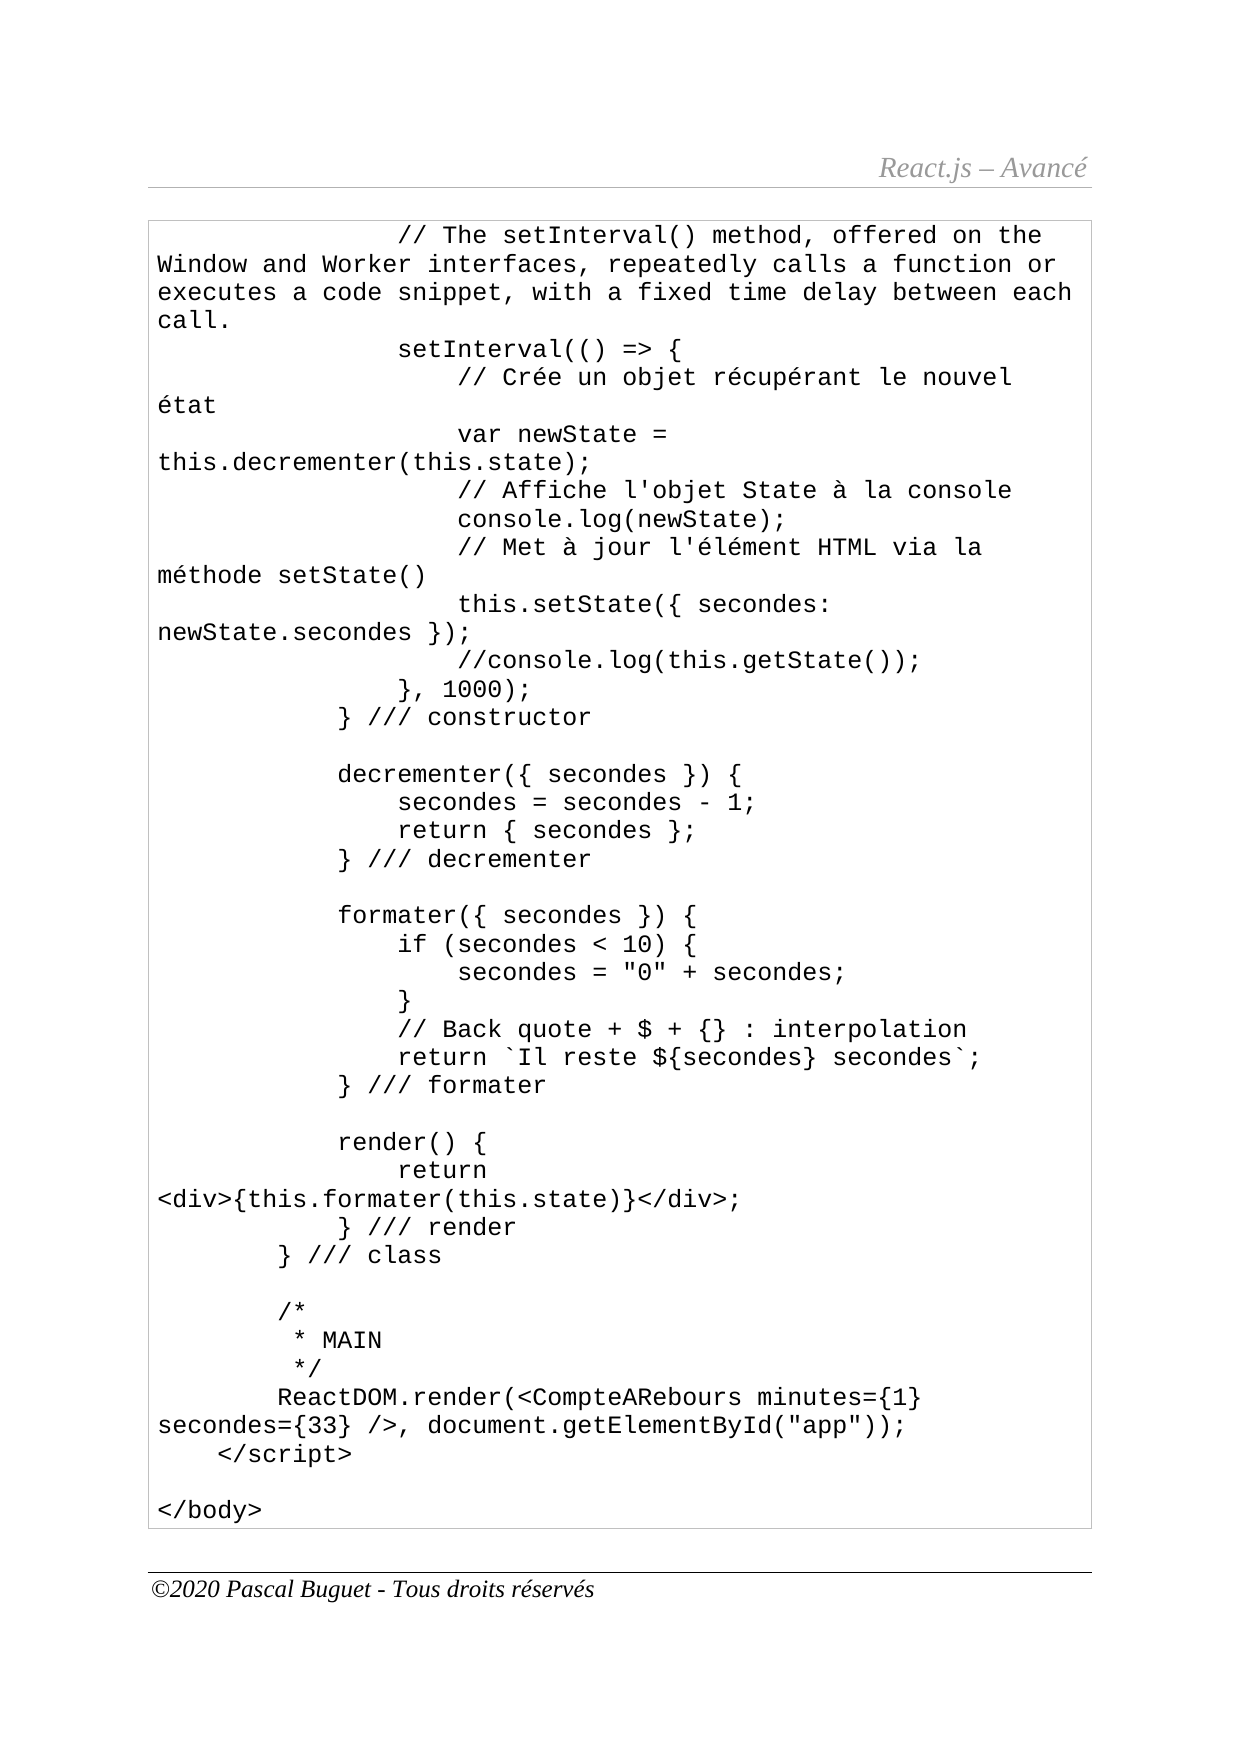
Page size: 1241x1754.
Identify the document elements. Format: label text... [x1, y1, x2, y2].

text render() { [149, 1126, 1091, 1155]
text }, 1000); [149, 673, 1091, 701]
text </body> [149, 1495, 1091, 1528]
text // Back quote + $ + {} : interpolation [149, 1013, 1091, 1041]
text // Met à jour l'élément HTML via la méthode setState() [149, 531, 1091, 588]
text //console.log(this.getState()); [149, 645, 1091, 673]
text return <div>{this.formater(this.state)}</div>; [149, 1155, 1091, 1211]
text this.setState({ secondes: newState.secondes }); [149, 588, 1091, 645]
text } /// decrementer [149, 843, 1091, 874]
text } [149, 985, 1091, 1013]
text setInterval(() => { [149, 333, 1091, 361]
text return { secondes }; [149, 815, 1091, 843]
text ReactDOM.render(<CompteARebours minutes={1} secondes={33} />, document.getElementById("app")); [149, 1381, 1091, 1438]
text * MAIN [149, 1325, 1091, 1353]
text // Affiche l'objet State à la console [149, 475, 1091, 503]
text } /// class [149, 1240, 1091, 1271]
text secondes = "0" + secondes; [149, 956, 1091, 985]
text // The setInterval() method, offered on the Window and Worker interfaces, repeatedly calls a function or executes a code snippet, with a fixed time delay between each call. [149, 221, 1091, 333]
text } /// render [149, 1211, 1091, 1240]
text return `Il reste ${secondes} secondes`; [149, 1041, 1091, 1070]
text </script> [149, 1438, 1091, 1469]
text } /// constructor [149, 701, 1091, 733]
text console.log(newState); [149, 503, 1091, 531]
text secondes = secondes - 1; [149, 786, 1091, 815]
text formater({ secondes }) { [149, 900, 1091, 928]
text decrementer({ secondes }) { [149, 758, 1091, 786]
text */ [149, 1353, 1091, 1381]
text } /// formater [149, 1070, 1091, 1101]
text var newState = this.decrementer(this.state); [149, 418, 1091, 475]
text /* [149, 1296, 1091, 1325]
text if (secondes < 10) { [149, 928, 1091, 956]
text // Crée un objet récupérant le nouvel état [149, 361, 1091, 418]
